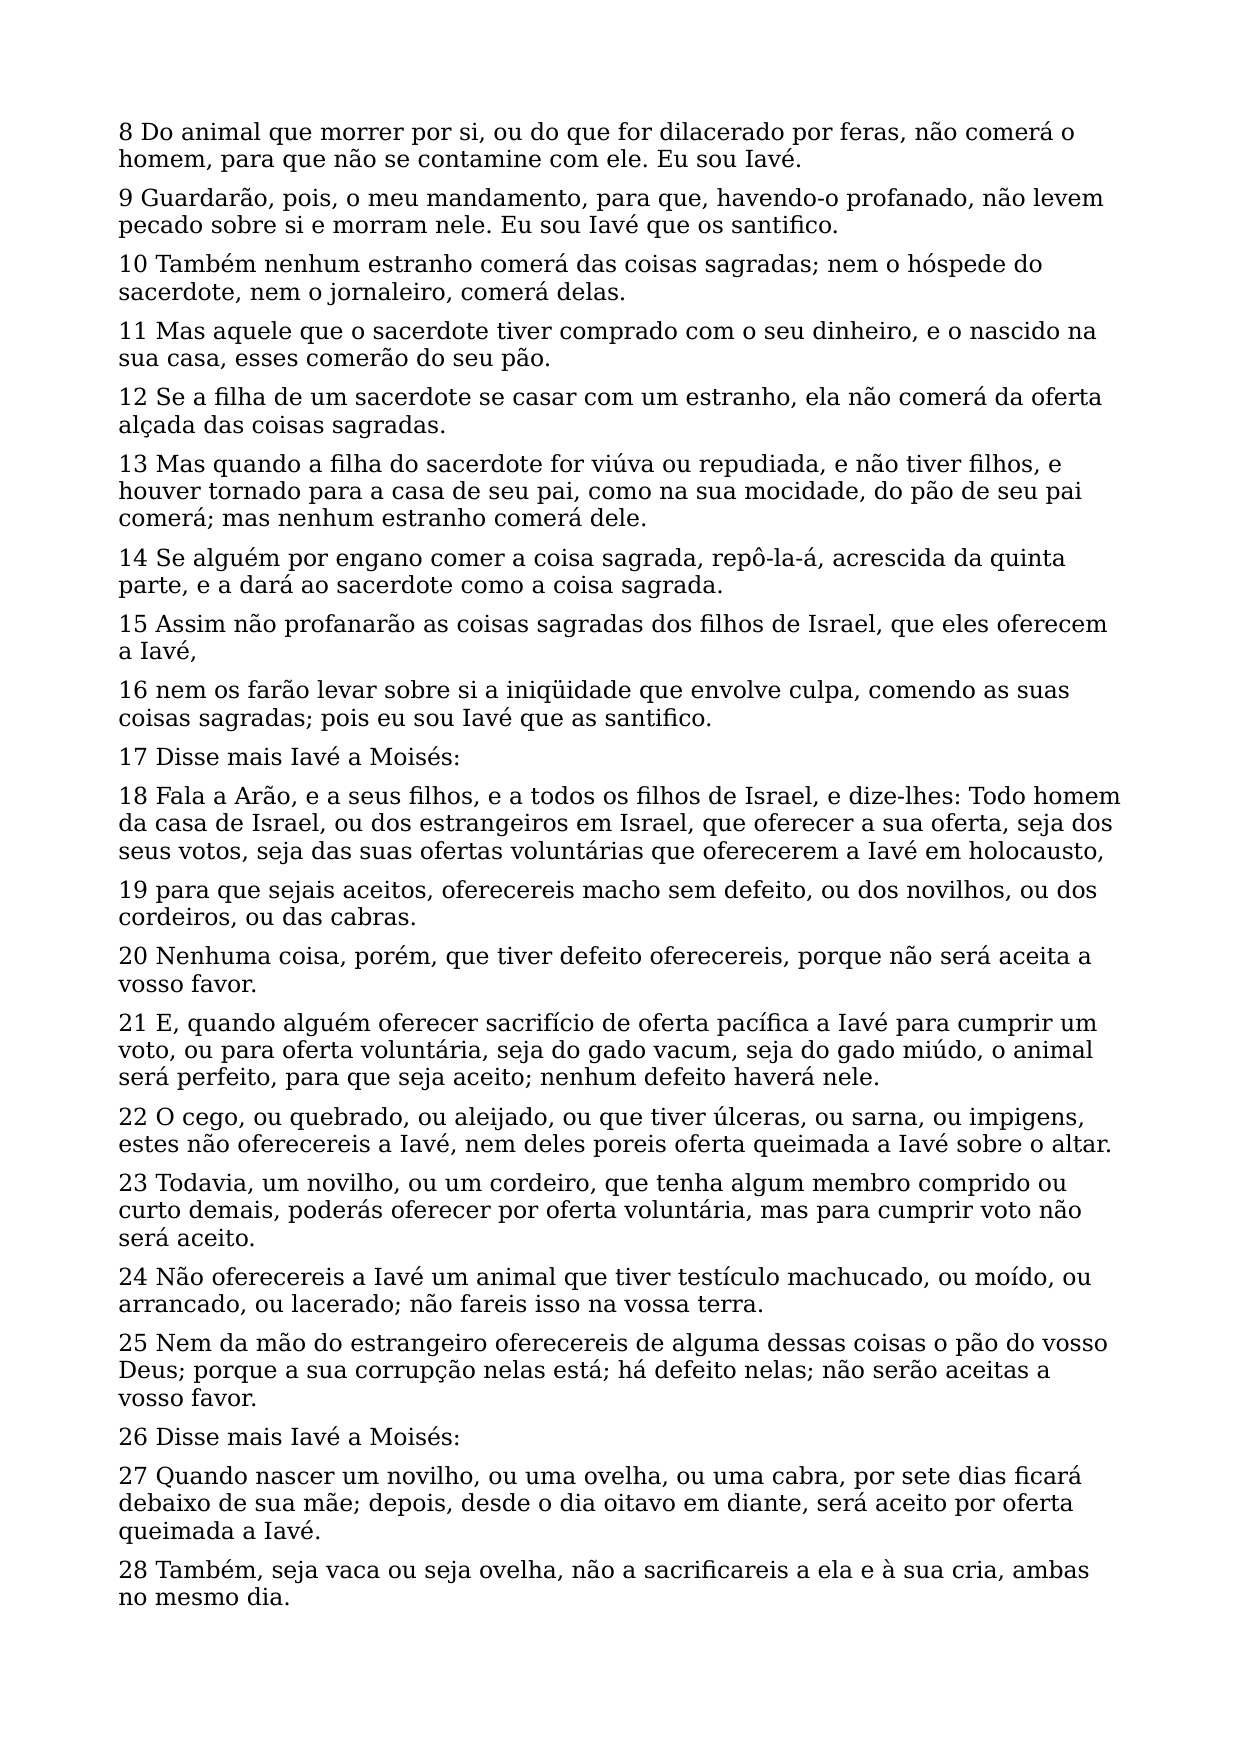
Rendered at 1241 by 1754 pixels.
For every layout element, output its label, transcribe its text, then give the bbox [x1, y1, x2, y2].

text 22 O cego, ou quebrado, ou aleijado, ou que tiver úlceras, ou sarna, ou impigens, estes não oferecereis a Iavé, nem deles poreis oferta queimada a Iavé sobre o altar. [118, 1103, 1122, 1158]
text 19 para que sejais aceitos, oferecereis macho sem defeito, ou dos novilhos, ou dos cordeiros, ou das cabras. [118, 876, 1122, 931]
text 14 Se alguém por engano comer a coisa sagrada, repô-la-á, acrescida da quinta parte, e a dará ao sacerdote como a coisa sagrada. [118, 544, 1122, 599]
text 15 Assim não profanarão as coisas sagradas dos filhos de Israel, que eles oferecem a Iavé, [118, 611, 1122, 665]
text 24 Não oferecereis a Iavé um animal que tiver testículo machucado, ou moído, ou arrancado, ou lacerado; não fareis isso na vossa terra. [118, 1263, 1122, 1318]
text 18 Fala a Arão, e a seus filhos, e a todos os filhos de Israel, e dize-lhes: Todo homem da casa de Israel, ou dos estrangeiros em Israel, que oferecer a sua oferta, seja dos seus votos, seja das suas ofertas voluntárias que oferecerem a Iavé em holocausto, [118, 783, 1122, 864]
text 17 Disse mais Iavé a Moisés: [118, 743, 1122, 771]
text 9 Guardarão, pois, o meu mandamento, para que, havendo-o profanado, não levem pecado sobre si e morram nele. Eu sou Iavé que os santifico. [118, 184, 1122, 239]
text 28 Também, seja vaca ou seja ovelha, não a sacrificareis a ela e à sua cria, ambas no mesmo dia. [118, 1556, 1122, 1611]
text 20 Nenhuma coisa, porém, que tiver defeito oferecereis, porque não será aceita a vosso favor. [118, 943, 1122, 997]
text 25 Nem da mão do estrangeiro oferecereis de alguma dessas coisas o pão do vosso Deus; porque a sua corrupção nelas está; há defeito nelas; não serão aceitas a vosso favor. [118, 1330, 1122, 1412]
text 12 Se a filha de um sacerdote se casar com um estranho, ela não comerá da oferta alçada das coisas sagradas. [118, 384, 1122, 438]
text 11 Mas aquele que o sacerdote tiver comprado com o seu dinheiro, e o nascido na sua casa, esses comerão do seu pão. [118, 317, 1122, 372]
text 16 nem os farão levar sobre si a iniqüidade que envolve culpa, comendo as suas coisas sagradas; pois eu sou Iavé que as santifico. [118, 677, 1122, 732]
text 13 Mas quando a filha do sacerdote for viúva ou repudiada, e não tiver filhos, e houver tornado para a casa de seu pai, como na sua mocidade, do pão de seu pai comerá; mas nenhum estranho comerá dele. [118, 450, 1122, 532]
text 23 Todavia, um novilho, ou um cordeiro, que tenha algum membro comprido ou curto demais, poderás oferecer por oferta voluntária, mas para cumprir voto não será aceito. [118, 1169, 1122, 1251]
text 21 E, quando alguém oferecer sacrifício de oferta pacífica a Iavé para cumprir um voto, ou para oferta voluntária, seja do gado vacum, seja do gado miúdo, o animal será perfeito, para que seja aceito; nenhum defeito haverá nele. [118, 1009, 1122, 1091]
text 26 Disse mais Iavé a Moisés: [118, 1423, 1122, 1451]
text 27 Quando nascer um novilho, ou uma ovelha, ou uma cabra, por sete dias ficará debaixo de sua mãe; depois, desde o dia oitavo em diante, será aceito por oferta queimada a Iavé. [118, 1463, 1122, 1544]
text 8 Do animal que morrer por si, ou do que for dilacerado por feras, não comerá o homem, para que não se contamine com ele. Eu sou Iavé. [118, 118, 1122, 173]
text 10 Também nenhum estranho comerá das coisas sagradas; nem o hóspede do sacerdote, nem o jornaleiro, comerá delas. [118, 251, 1122, 306]
